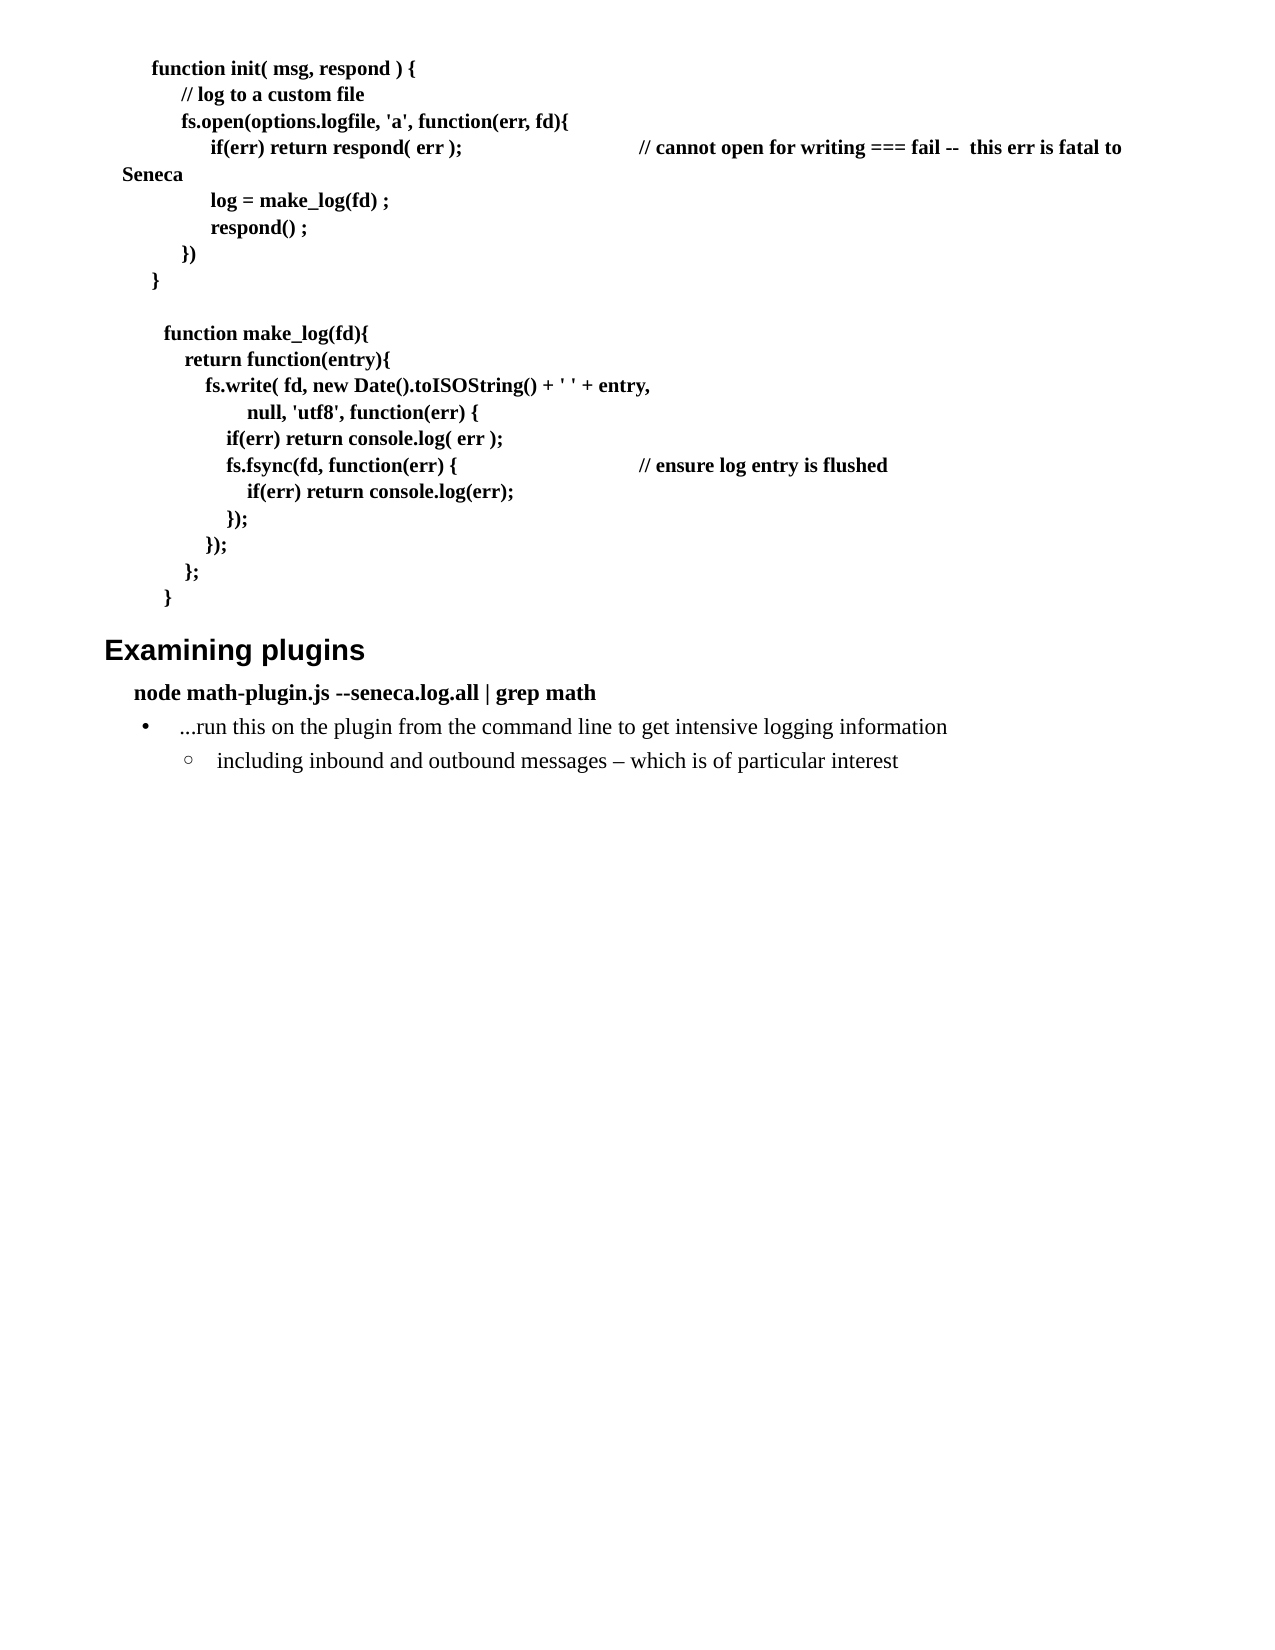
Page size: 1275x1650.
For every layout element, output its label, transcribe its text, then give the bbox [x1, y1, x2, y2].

text return function(entry){ [122, 347, 1183, 371]
text } [122, 268, 1183, 292]
text if(err) return console.log( err ); [122, 426, 1183, 450]
subtitle Examining plugins [104, 632, 1183, 666]
text }; [122, 559, 1183, 583]
text }); [122, 532, 1183, 556]
text log = make_log(fd) ; [122, 188, 1183, 212]
text // log to a custom file [122, 82, 1183, 106]
text respond() ; [122, 215, 1183, 239]
text fs.fsync(fd, function(err) { // ensure log entry is flushed [122, 453, 1183, 477]
text node math-plugin.js --seneca.log.all | grep math [104, 679, 1183, 705]
text function make_log(fd){ [122, 321, 1183, 344]
list including inbound and outbound messages – which is of particular interest [179, 748, 1183, 774]
text if(err) return respond( err ); // cannot open for writing === fail -- this err is fatal to Seneca [122, 135, 1183, 186]
text } [122, 585, 1183, 609]
list ...run this on the plugin from the command line to get intensive logging information [142, 713, 1183, 739]
text function init( msg, respond ) { [122, 56, 1183, 80]
text }) [122, 241, 1183, 265]
text }); [122, 506, 1183, 530]
text fs.open(options.logfile, 'a', function(err, fd){ [122, 109, 1183, 133]
text fs.write( fd, new Date().toISOString() + ' ' + entry, [122, 373, 1183, 397]
text if(err) return console.log(err); [122, 479, 1183, 503]
text null, 'utf8', function(err) { [122, 400, 1183, 424]
